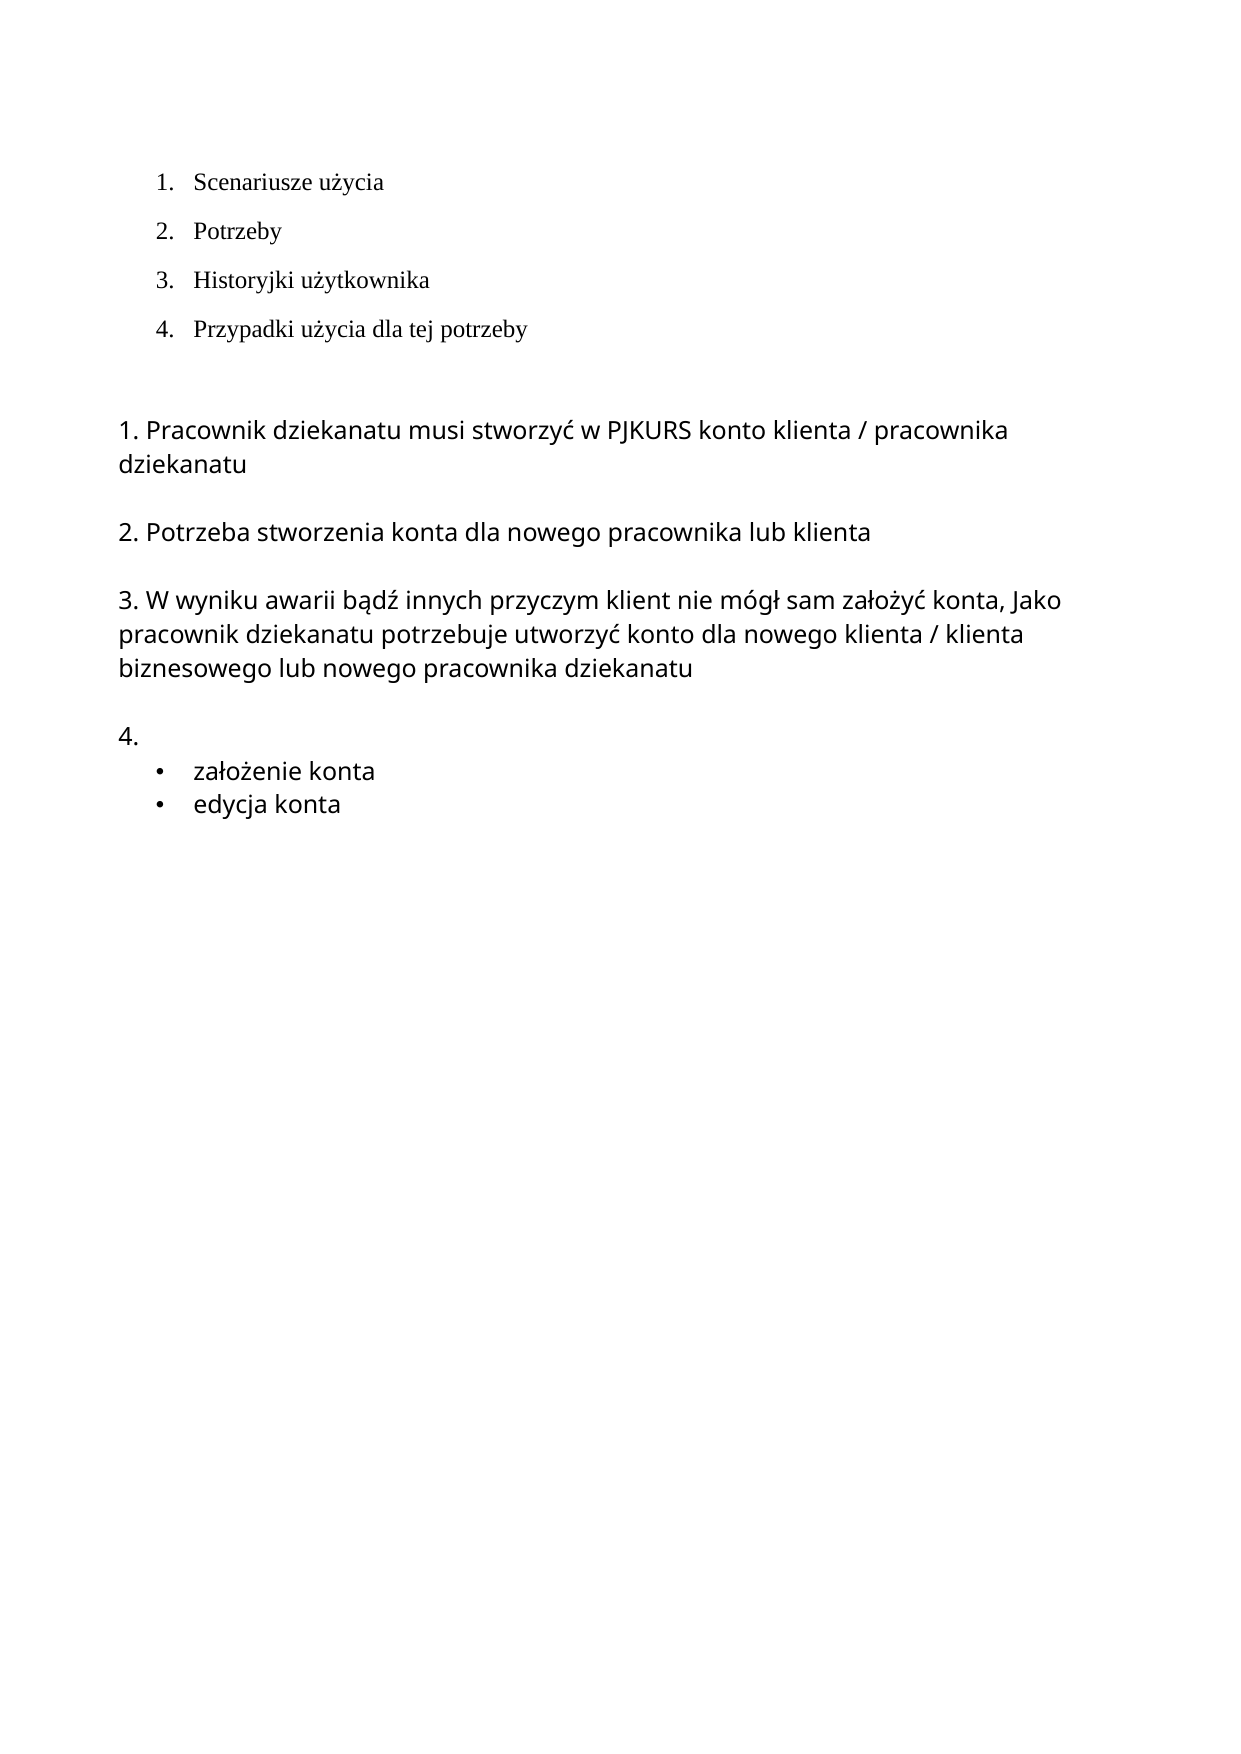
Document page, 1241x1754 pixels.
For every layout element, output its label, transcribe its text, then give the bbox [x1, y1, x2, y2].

text 2. Potrzeba stworzenia konta dla nowego pracownika lub klienta [118, 515, 1122, 549]
list założenie konta [156, 753, 1122, 787]
list Przypadki użycia dla tej potrzeby [156, 314, 1122, 343]
list Potrzeby [156, 216, 1122, 245]
list Historyjki użytkownika [156, 265, 1122, 294]
text 3. W wyniku awarii bądź innych przyczym klient nie mógł sam założyć konta, Jako pracownik dziekanatu potrzebuje utworzyć konto dla nowego klienta / klienta biznesowego lub nowego pracownika dziekanatu [118, 583, 1122, 685]
list edycja konta [156, 787, 1122, 821]
list Scenariusze użycia [156, 167, 1122, 196]
text 4. [118, 719, 1122, 753]
text 1. Pracownik dziekanatu musi stworzyć w PJKURS konto klienta / pracownika dziekanatu [118, 412, 1122, 481]
